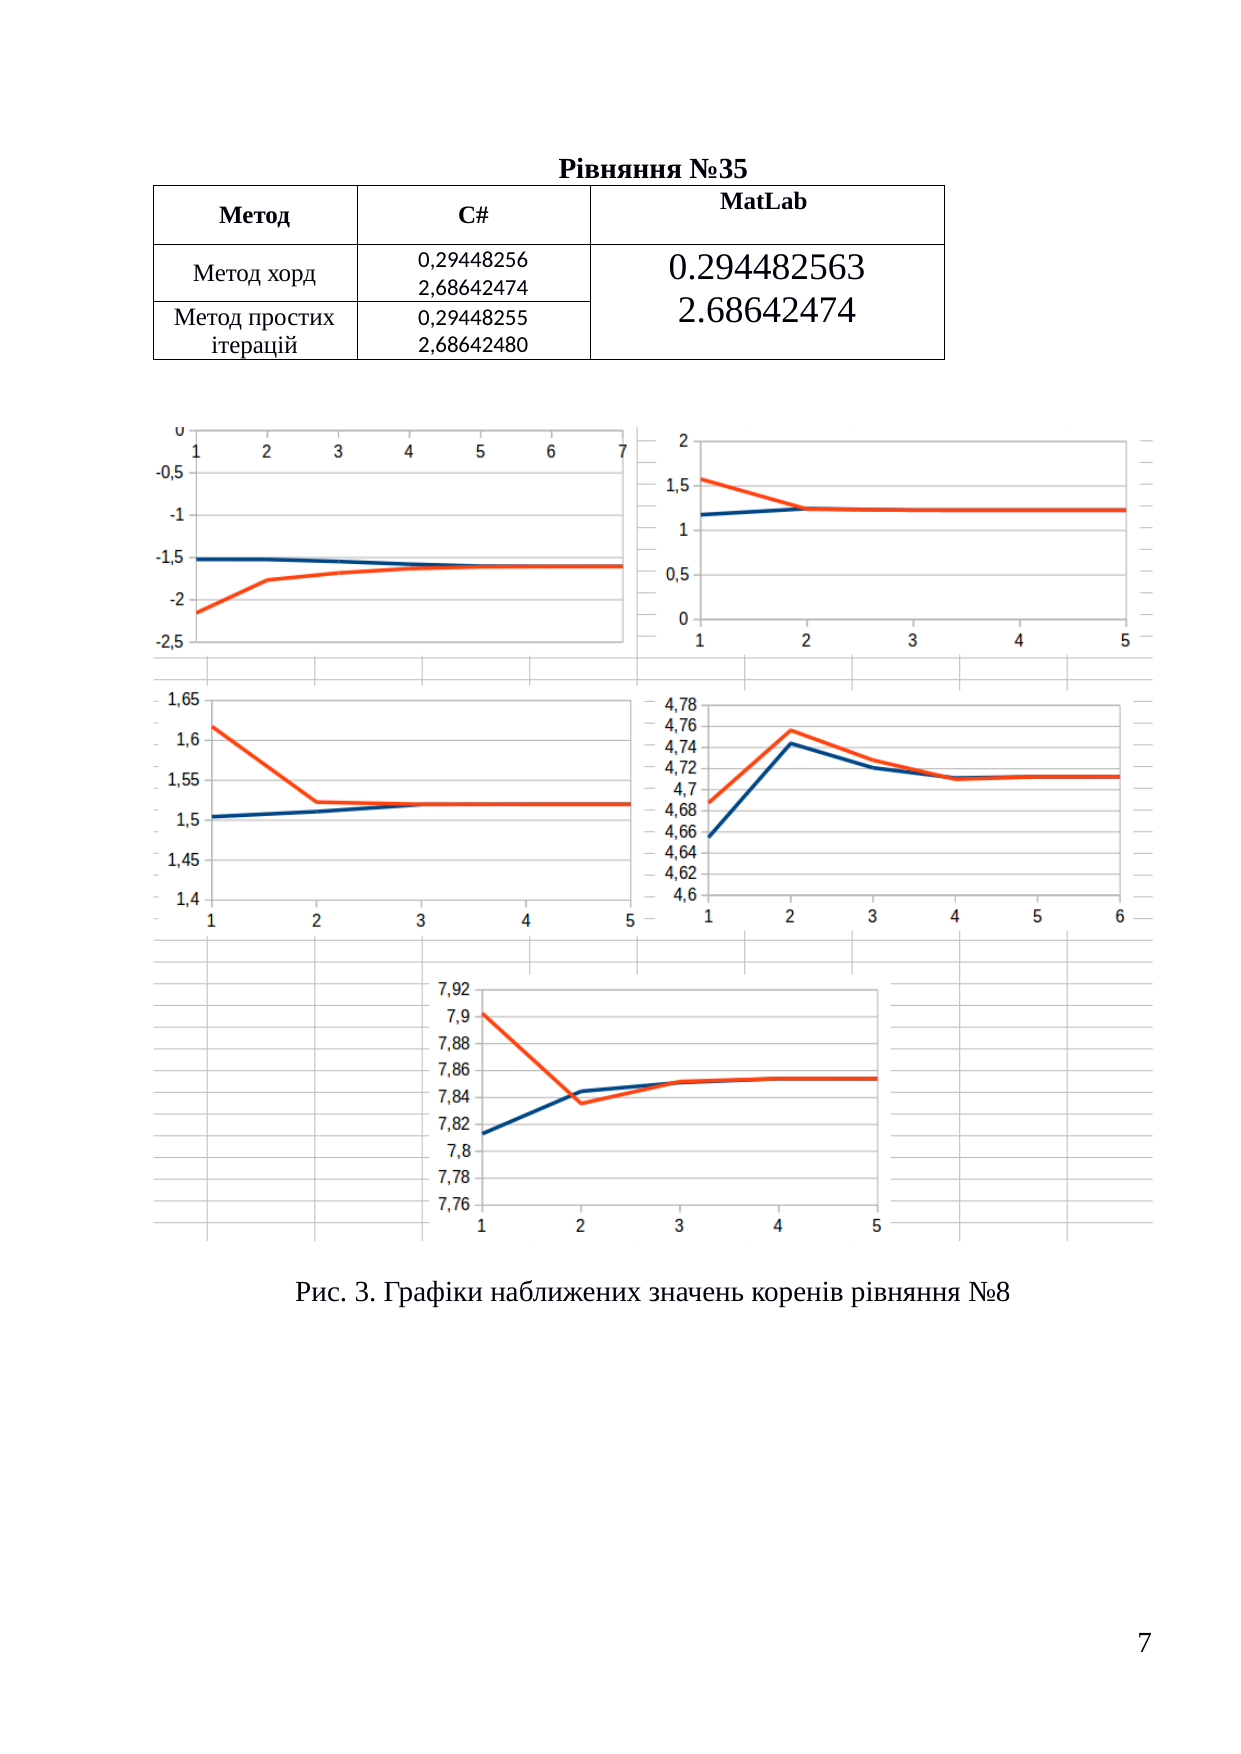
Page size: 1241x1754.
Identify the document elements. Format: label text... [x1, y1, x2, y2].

table_header Метод [154, 186, 357, 244]
table_cell Метод простих ітерацій [154, 302, 357, 359]
table_cell Метод хорд [154, 245, 357, 301]
table_cell 0,29448256 2,68642474 [358, 245, 590, 301]
table_cell 0.294482563 2.68642474 [591, 245, 944, 359]
table_cell 0,29448255 2,68642480 [358, 302, 590, 359]
text Рис. 3. Графіки наближених значень коренів рівняння №8 [154, 1274, 1152, 1308]
table_header С# [358, 186, 590, 244]
picture [1011, 427, 1153, 1241]
text Рівняння №35 [154, 152, 1152, 185]
table_header MatLab [591, 186, 944, 244]
